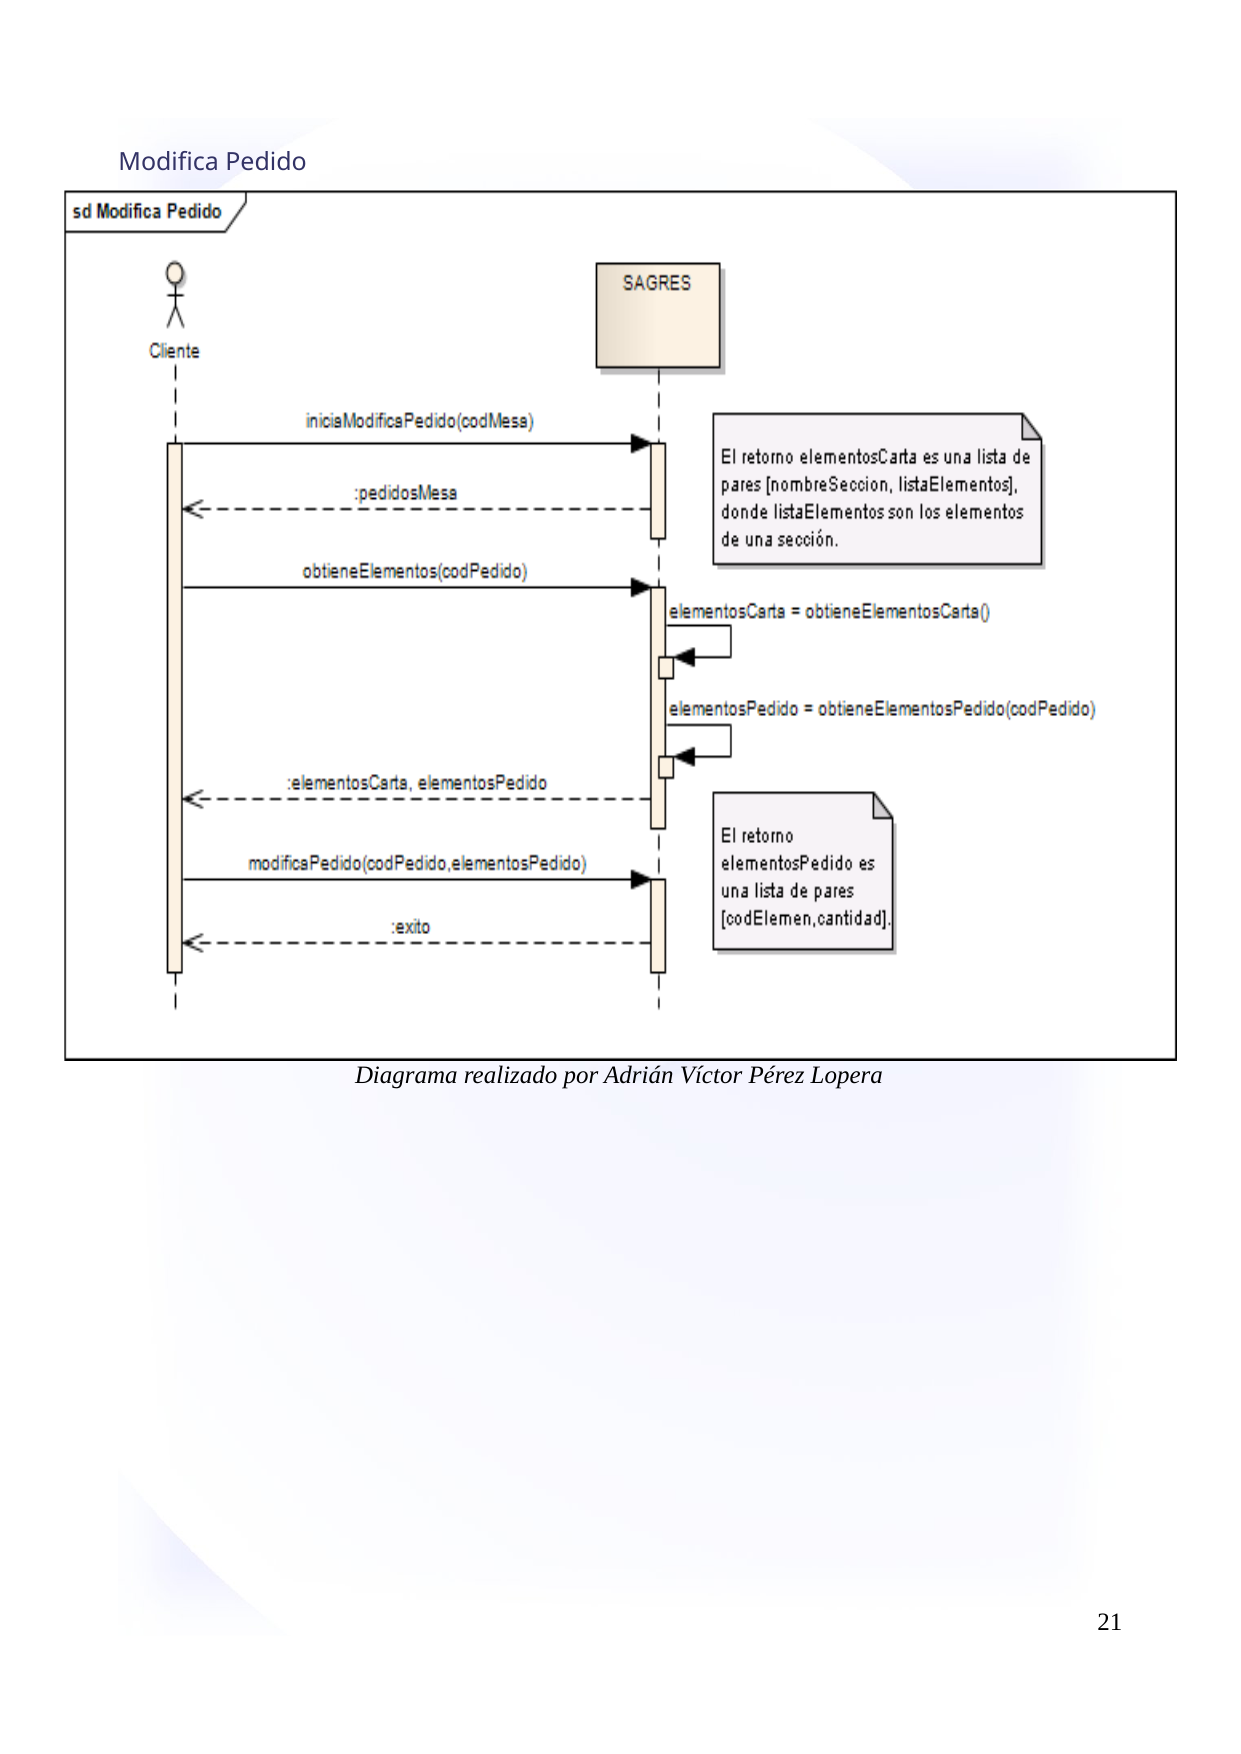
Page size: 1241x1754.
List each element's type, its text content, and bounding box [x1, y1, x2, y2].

picture [63, 177, 1177, 1061]
subtitle Modifica Pedido [118, 143, 1122, 177]
picture [118, 1089, 1122, 1636]
text Diagrama realizado por Adrián Víctor Pérez Lopera [118, 1061, 1122, 1089]
picture [118, 118, 1122, 143]
